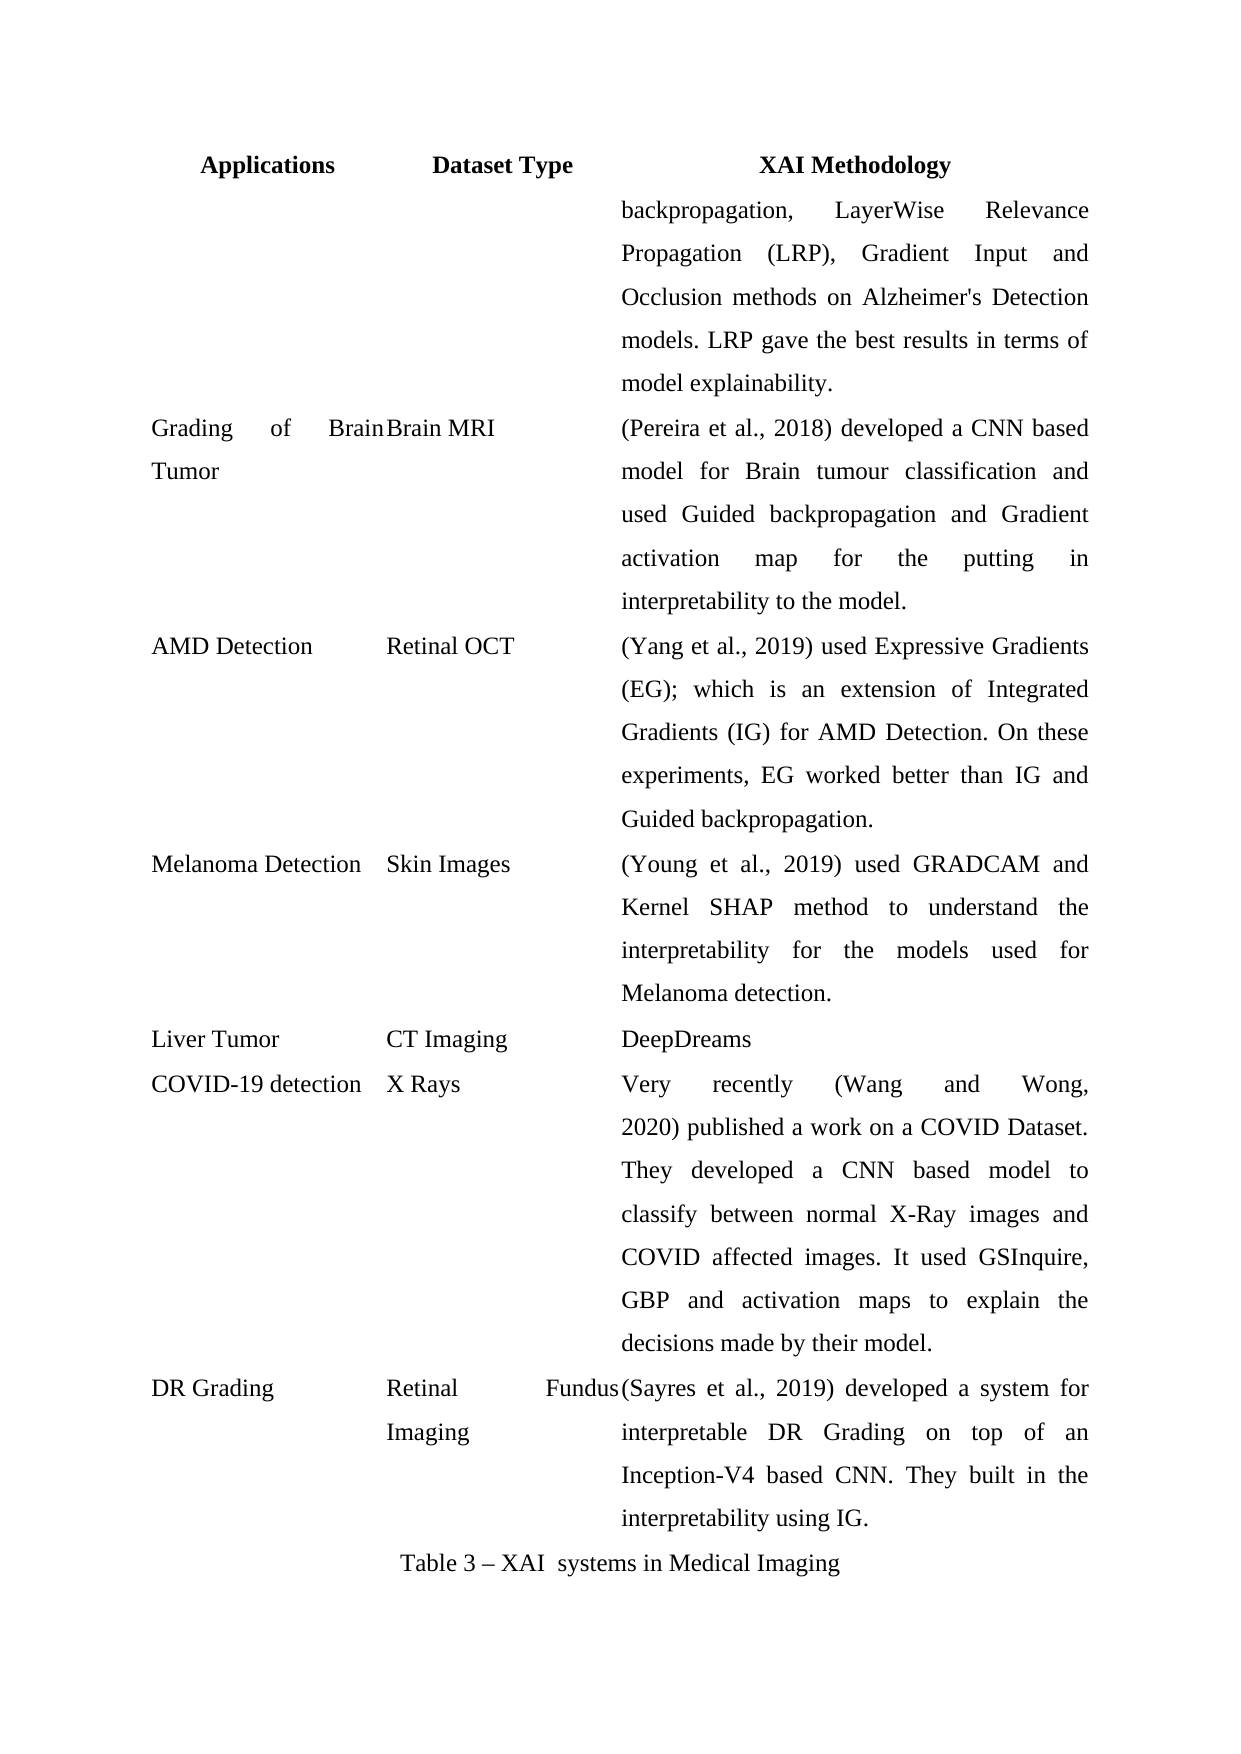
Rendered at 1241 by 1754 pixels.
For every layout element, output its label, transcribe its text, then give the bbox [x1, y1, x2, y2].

table_cell Skin Images [385, 849, 620, 1024]
table_header XAI Methodology [620, 150, 1090, 195]
table_cell Melanoma Detection [150, 849, 385, 1024]
table_cell CT Imaging [385, 1024, 620, 1069]
table_header Dataset Type [385, 150, 620, 195]
table_cell [150, 195, 385, 413]
table_cell Brain MRI [385, 413, 620, 631]
table_cell Grading of Brain Tumor [150, 413, 385, 631]
table_cell Retinal OCT [385, 631, 620, 849]
table_cell backpropagation, LayerWise Relevance Propagation (LRP), Gradient Input and Occlusion methods on Alzheimer's Detection models. LRP gave the best results in terms of model explainability. [620, 195, 1090, 413]
table_cell (Yang et al., 2019)⁠ used Expressive Gradients (EG); which is an extension of Integrated Gradients (IG) for AMD Detection. On these experiments, EG worked better than IG and Guided backpropagation. [620, 631, 1090, 849]
table_cell X Rays [385, 1069, 620, 1373]
table_cell AMD Detection [150, 631, 385, 849]
table_header Applications [150, 150, 385, 195]
table_cell COVID-19 detection [150, 1069, 385, 1373]
table_cell (Young et al., 2019)⁠ used GRADCAM and Kernel SHAP method to understand the interpretability for the models used for Melanoma detection. [620, 849, 1090, 1024]
table_cell (Pereira et al., 2018)⁠ developed a CNN based model for Brain tumour classification and used Guided backpropagation and Gradient activation map for the putting in interpretability to the model. [620, 413, 1090, 631]
table_cell Retinal Fundus Imaging [385, 1374, 620, 1548]
table_cell DeepDreams [620, 1024, 1090, 1069]
table_cell [385, 195, 620, 413]
table_cell Very recently (Wang and Wong, 2020)⁠ published a work on a COVID Dataset. They developed a CNN based model to classify between normal X-Ray images and COVID affected images. It used GSInquire, GBP and activation maps to explain the decisions made by their model. [620, 1069, 1090, 1373]
table_cell Liver Tumor [150, 1024, 385, 1069]
table_cell DR Grading [150, 1374, 385, 1548]
text Table 3 – XAI systems in Medical Imaging [150, 1548, 1090, 1577]
table_cell (Sayres et al., 2019)⁠ developed a system for interpretable DR Grading on top of an Inception-V4 based CNN. They built in the interpretability using IG. [620, 1374, 1090, 1548]
